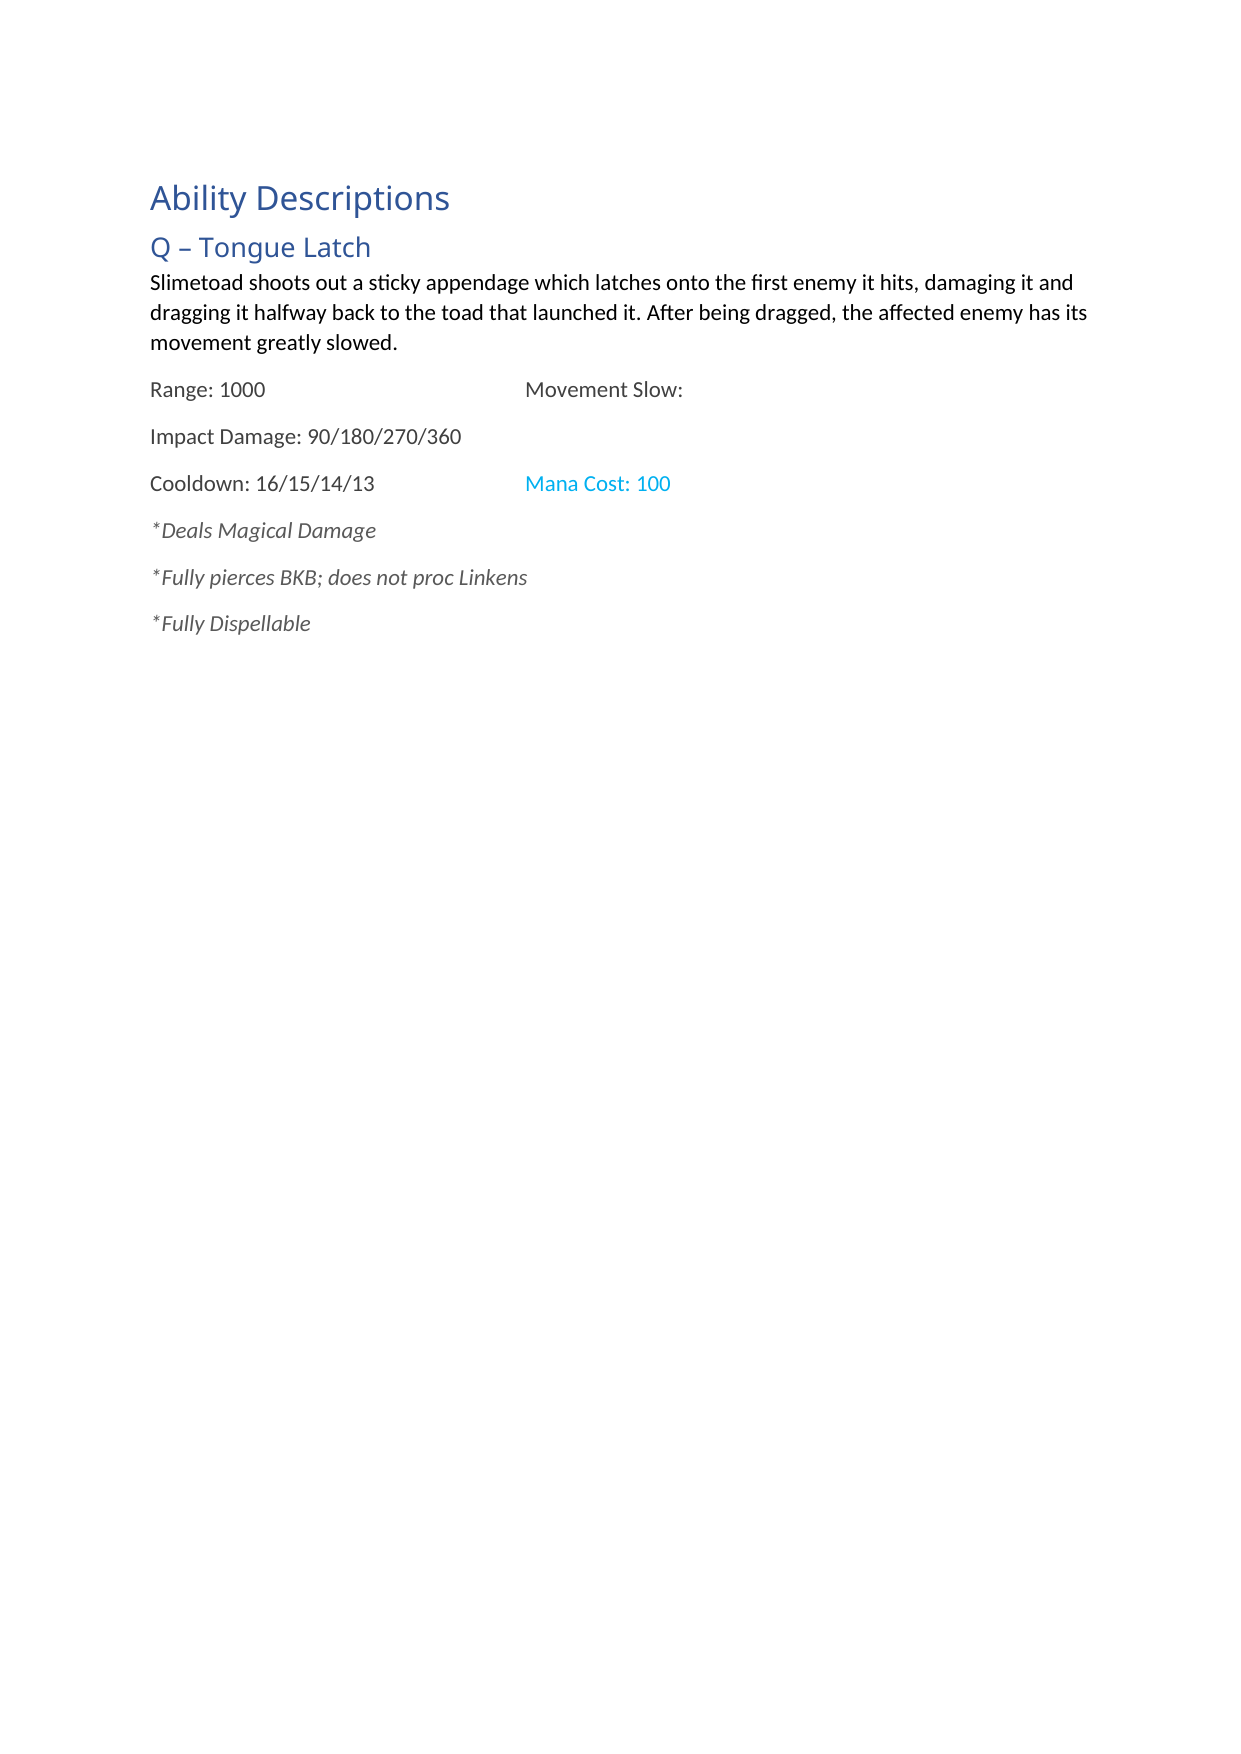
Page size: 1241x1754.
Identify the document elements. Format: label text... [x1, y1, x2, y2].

text *Fully Dispellable [150, 609, 1090, 638]
text *Deals Magical Damage [150, 516, 1090, 544]
text *Fully pierces BKB; does not proc Linkens [150, 563, 1090, 591]
subtitle Q – Tongue Latch [150, 228, 1090, 265]
text Slimetoad shoots out a sticky appendage which latches onto the first enemy it hits, damaging it and dragging it halfway back to the toad that launched it. After being dragged, the affected enemy has its movement greatly slowed. [150, 268, 1090, 356]
text Cooldown: 16/15/14/13 Mana Cost: 100 [150, 469, 1090, 497]
subtitle Ability Descriptions [150, 175, 1090, 220]
text Range: 1000 Movement Slow: [150, 375, 1090, 403]
text Impact Damage: 90/180/270/360 [150, 422, 1090, 450]
